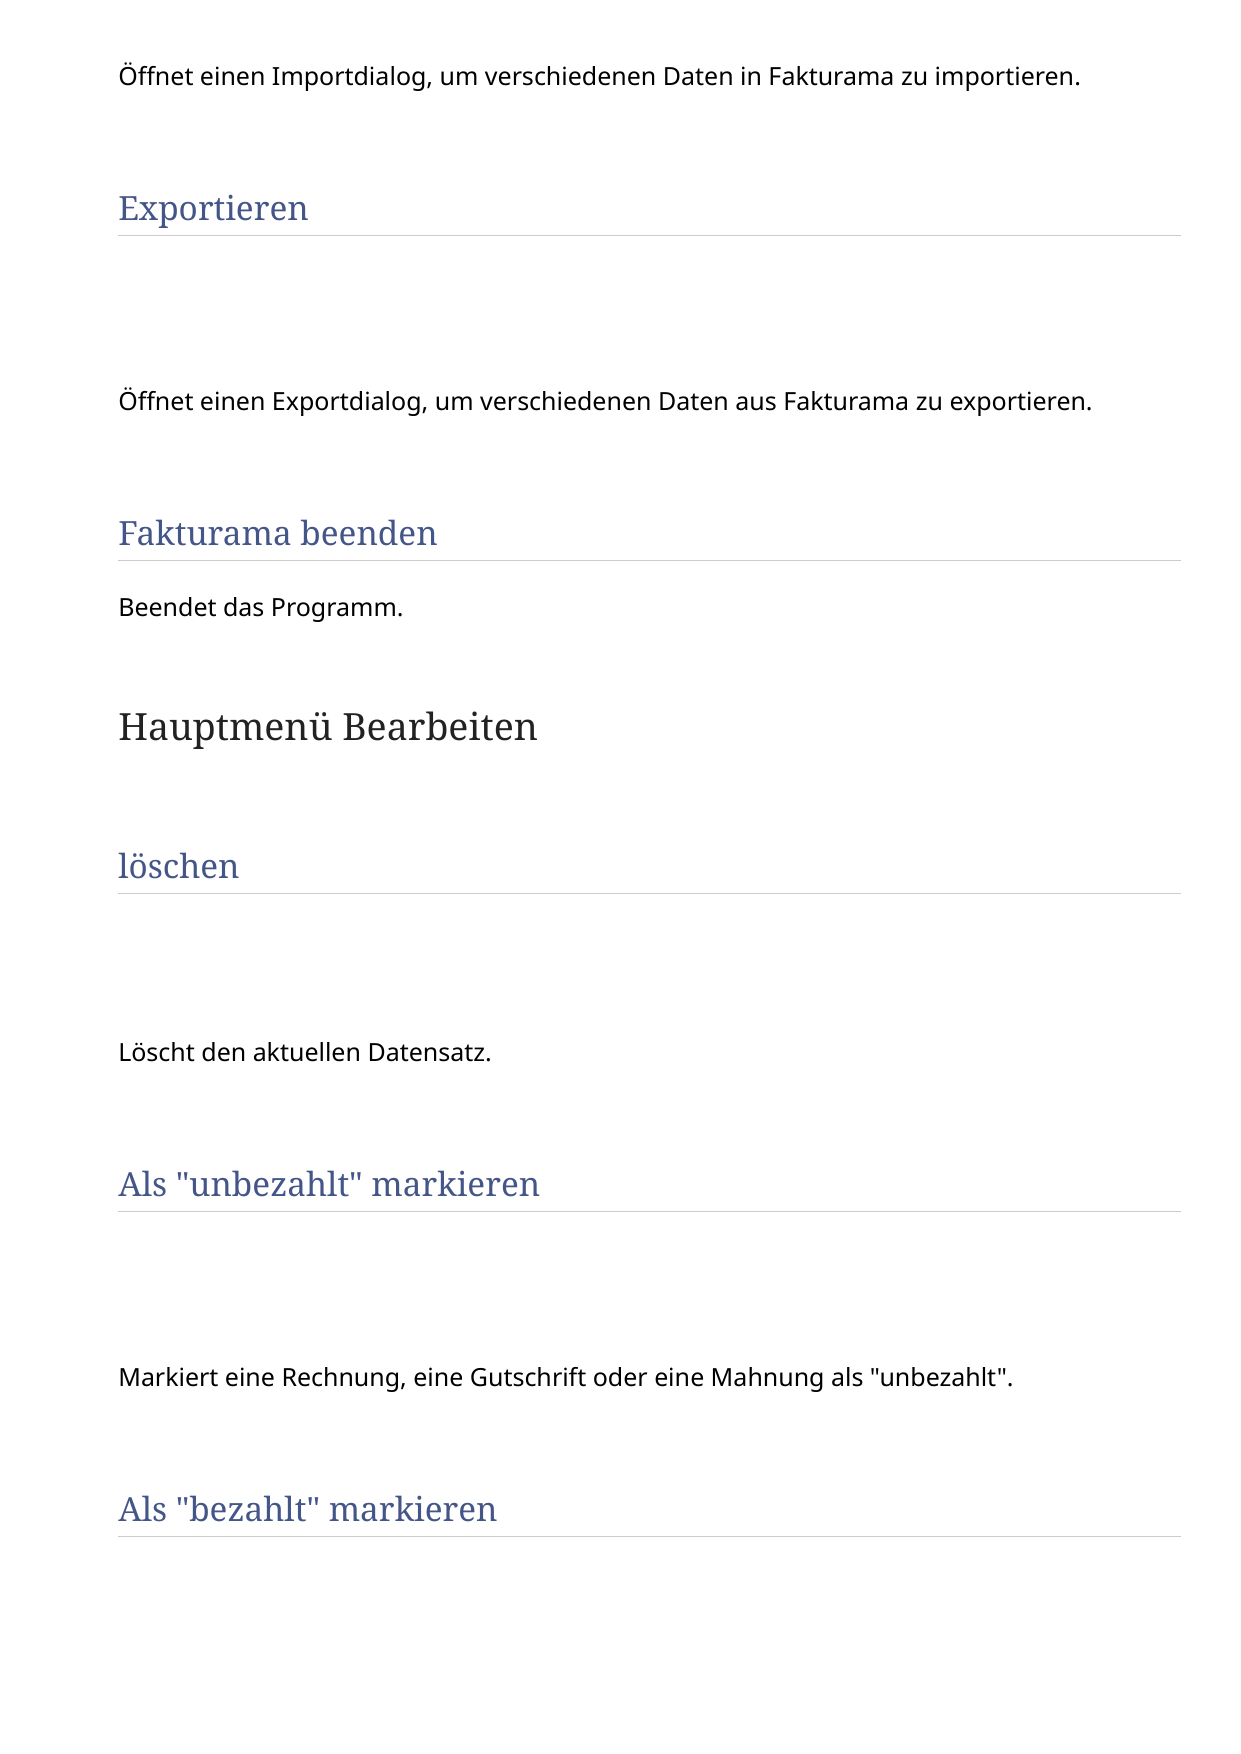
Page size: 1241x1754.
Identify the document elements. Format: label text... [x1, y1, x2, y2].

text Öffnet einen Exportdialog, um verschiedenen Daten aus Fakturama zu exportieren. [118, 384, 1181, 418]
subtitle Fakturama beenden [118, 510, 1181, 560]
text Öffnet einen Importdialog, um verschiedenen Daten in Fakturama zu importieren. [118, 59, 1181, 93]
subtitle Hauptmenü Bearbeiten [118, 700, 1181, 751]
text Beendet das Programm. [118, 590, 1181, 624]
subtitle Als "unbezahlt" markieren [118, 1161, 1181, 1211]
text Löscht den aktuellen Datensatz. [118, 1035, 1181, 1069]
subtitle löschen [118, 843, 1181, 893]
text Markiert eine Rechnung, eine Gutschrift oder eine Mahnung als "unbezahlt". [118, 1360, 1181, 1394]
subtitle Exportieren [118, 185, 1181, 235]
subtitle Als "bezahlt" markieren [118, 1486, 1181, 1536]
